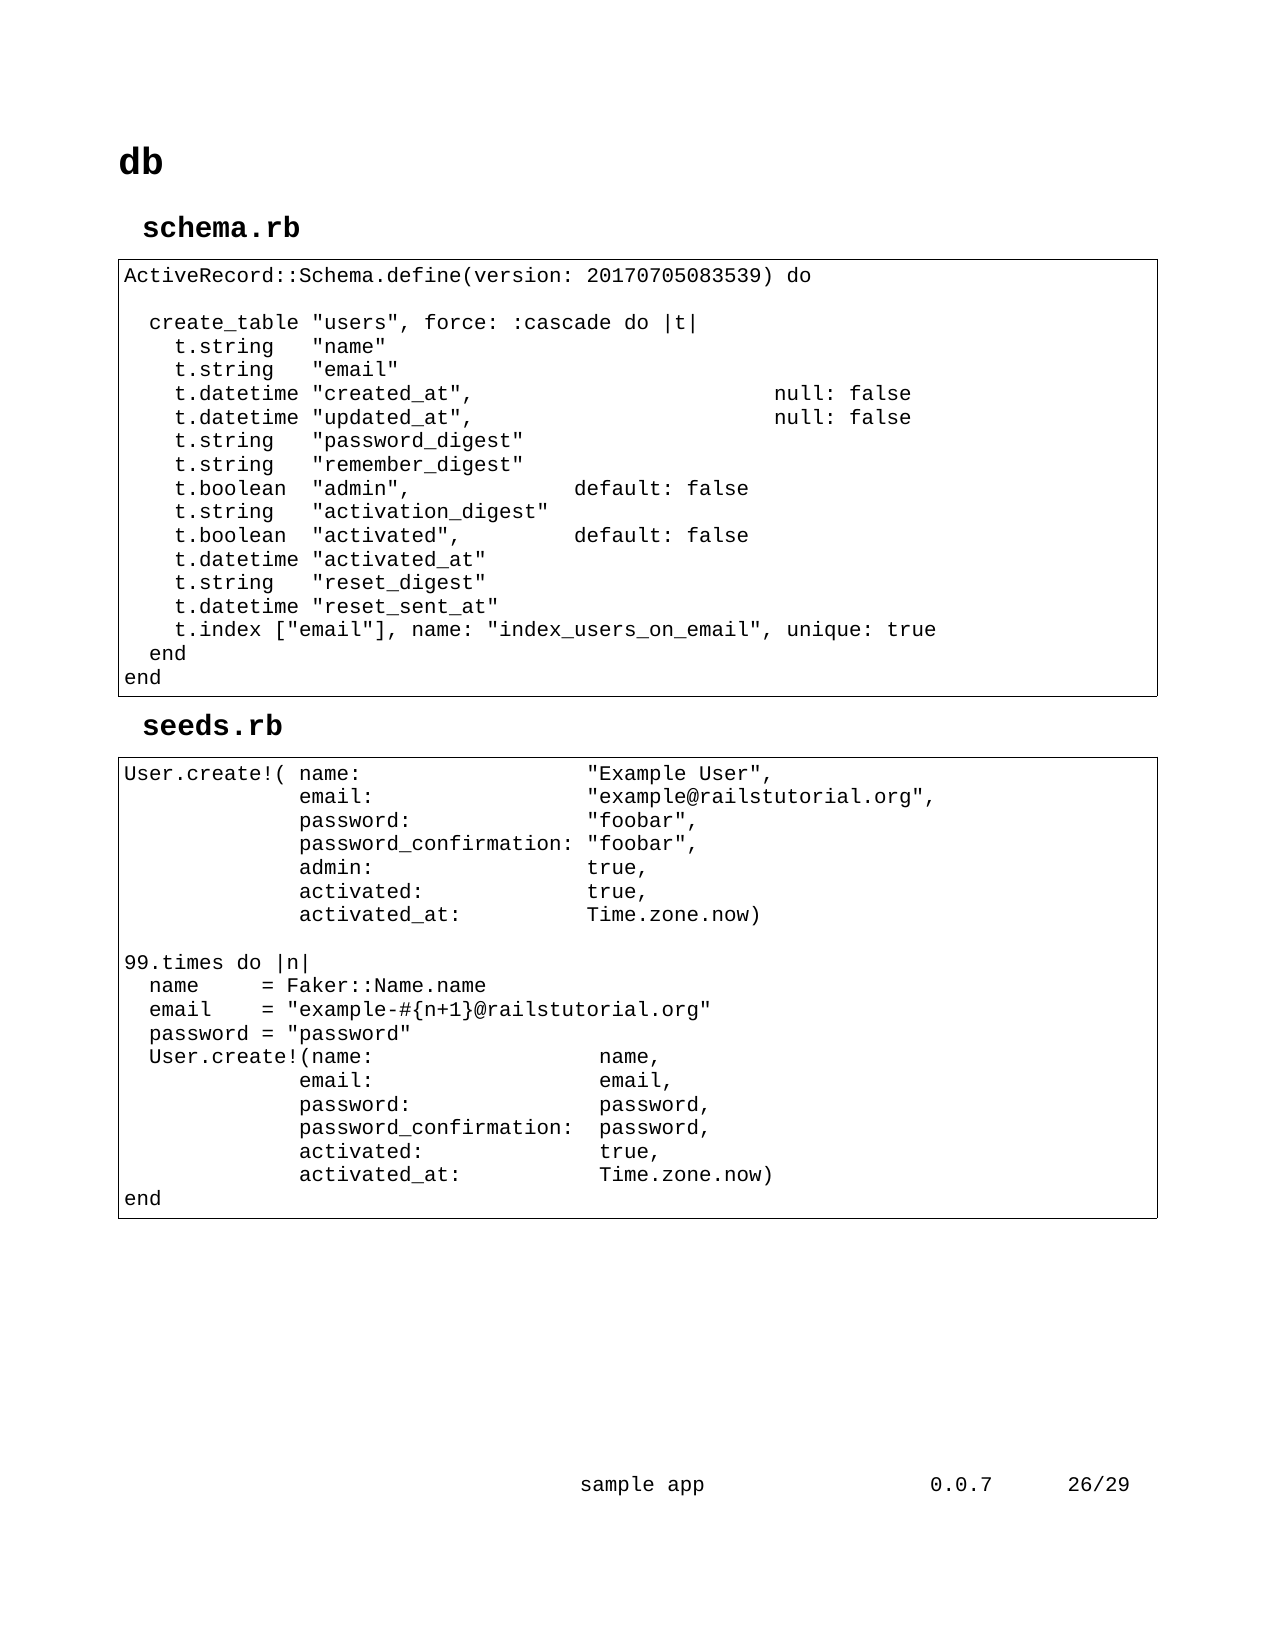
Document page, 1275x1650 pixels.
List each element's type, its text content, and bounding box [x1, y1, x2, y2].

subtitle seeds.rb [142, 711, 1157, 744]
table_header User.create!( name: "Example User", email: "example@railstutorial.org", password: "foobar", password_confirmation: "foobar", admin: true, activated: true, activated_at: Time.zone.now) 99.times do |n| name = Faker::Name.name email = "example-#{n+1}@railstutorial.org" password = "password" User.create!(name: name, email: email, password: password, password_confirmation: password, activated: true, activated_at: Time.zone.now) end [119, 758, 1157, 1217]
subtitle db [118, 143, 1157, 186]
table_header ActiveRecord::Schema.define(version: 20170705083539) do create_table "users", force: :cascade do |t| t.string "name" t.string "email" t.datetime "created_at", null: false t.datetime "updated_at", null: false t.string "password_digest" t.string "remember_digest" t.boolean "admin", default: false t.string "activation_digest" t.boolean "activated", default: false t.datetime "activated_at" t.string "reset_digest" t.datetime "reset_sent_at" t.index ["email"], name: "index_users_on_email", unique: true end end [119, 260, 1157, 696]
subtitle schema.rb [142, 213, 1157, 246]
